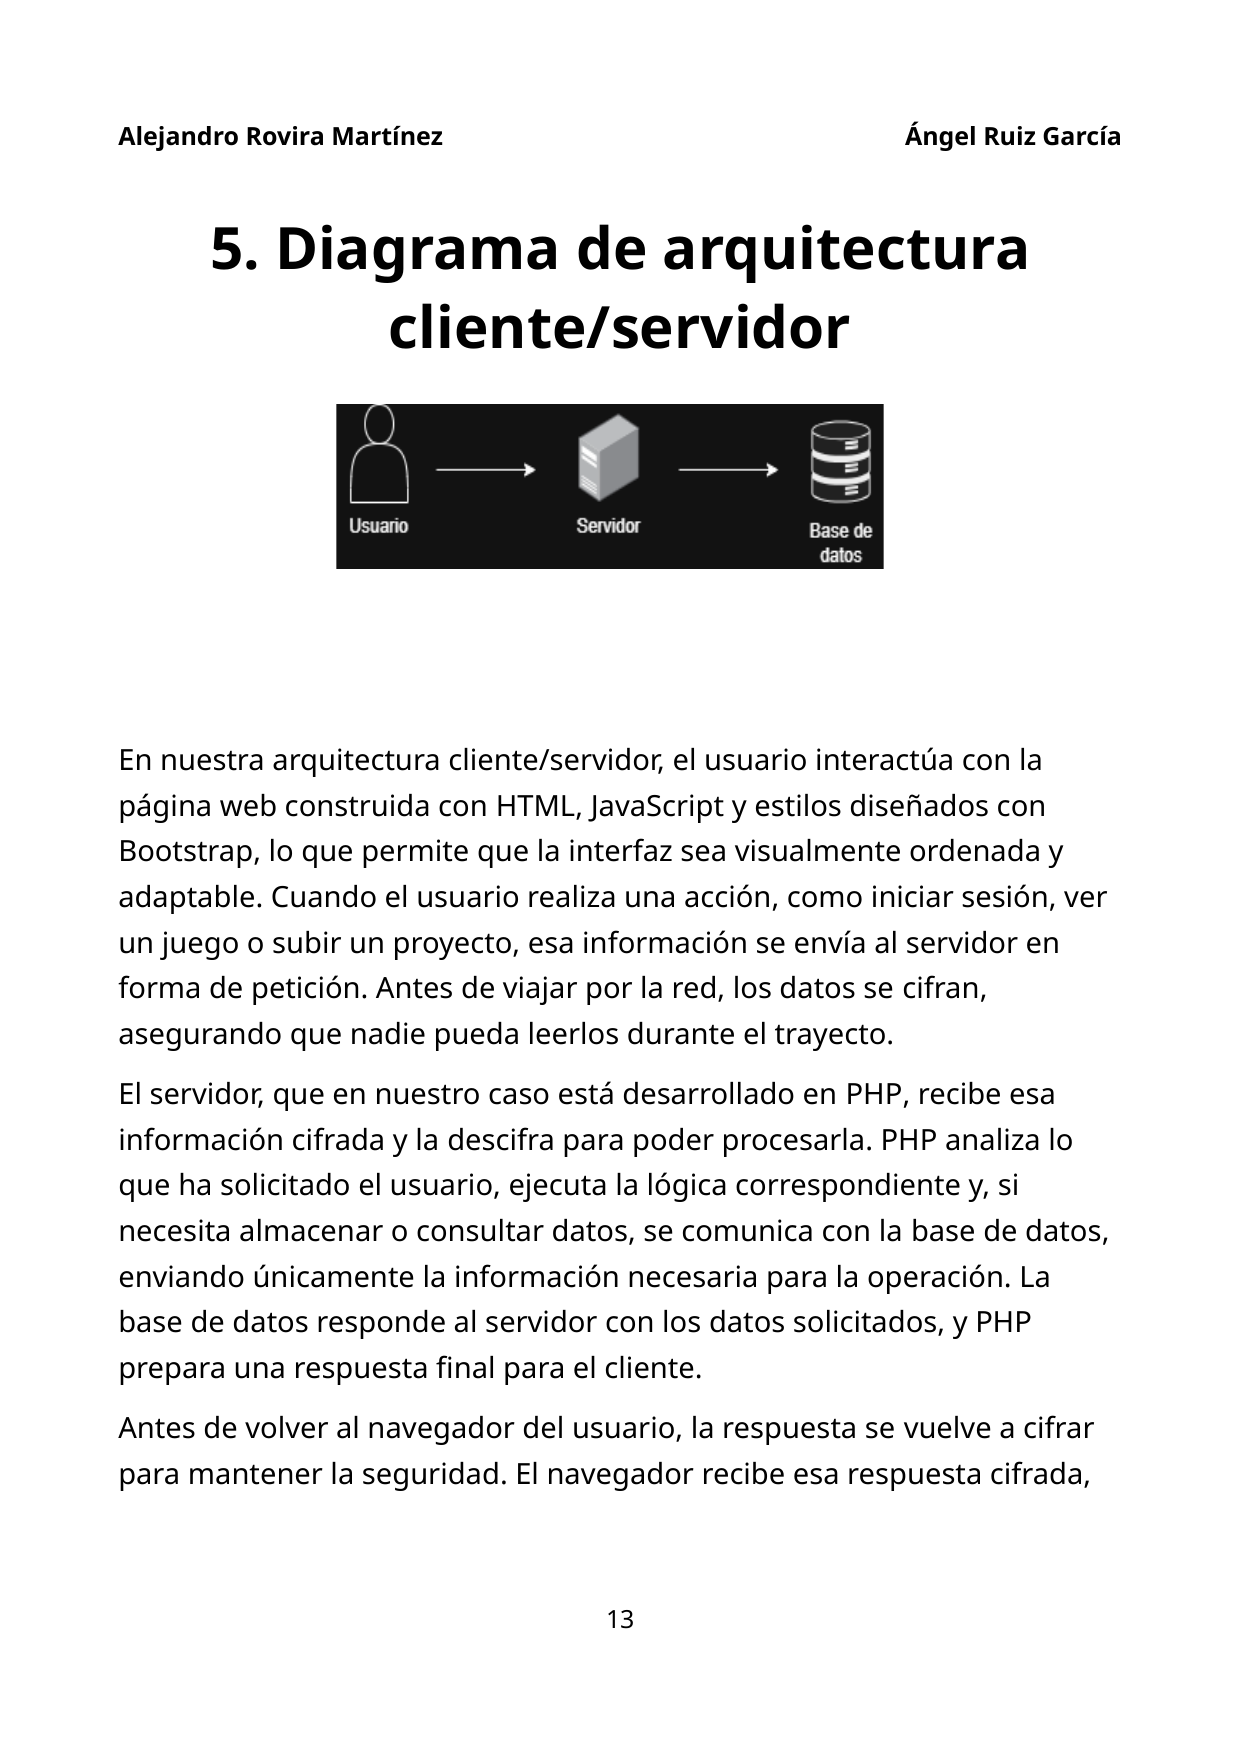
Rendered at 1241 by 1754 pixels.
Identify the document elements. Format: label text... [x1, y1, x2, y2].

text El servidor, que en nuestro caso está desarrollado en PHP, recibe esa información cifrada y la descifra para poder procesarla. PHP analiza lo que ha solicitado el usuario, ejecuta la lógica correspondiente y, si necesita almacenar o consultar datos, se comunica con la base de datos, enviando únicamente la información necesaria para la operación. La base de datos responde al servidor con los datos solicitados, y PHP prepara una respuesta final para el cliente. [118, 1073, 1122, 1387]
picture [336, 404, 884, 569]
subtitle 5. Diagrama de arquitectura cliente/servidor [118, 207, 1122, 366]
text En nuestra arquitectura cliente/servidor, el usuario interactúa con la página web construida con HTML, JavaScript y estilos diseñados con Bootstrap, lo que permite que la interfaz sea visualmente ordenada y adaptable. Cuando el usuario realiza una acción, como iniciar sesión, ver un juego o subir un proyecto, esa información se envía al servidor en forma de petición. Antes de viajar por la red, los datos se cifran, asegurando que nadie pueda leerlos durante el trayecto. [118, 739, 1122, 1053]
text Antes de volver al navegador del usuario, la respuesta se vuelve a cifrar para mantener la seguridad. El navegador recibe esa respuesta cifrada, [118, 1407, 1122, 1493]
